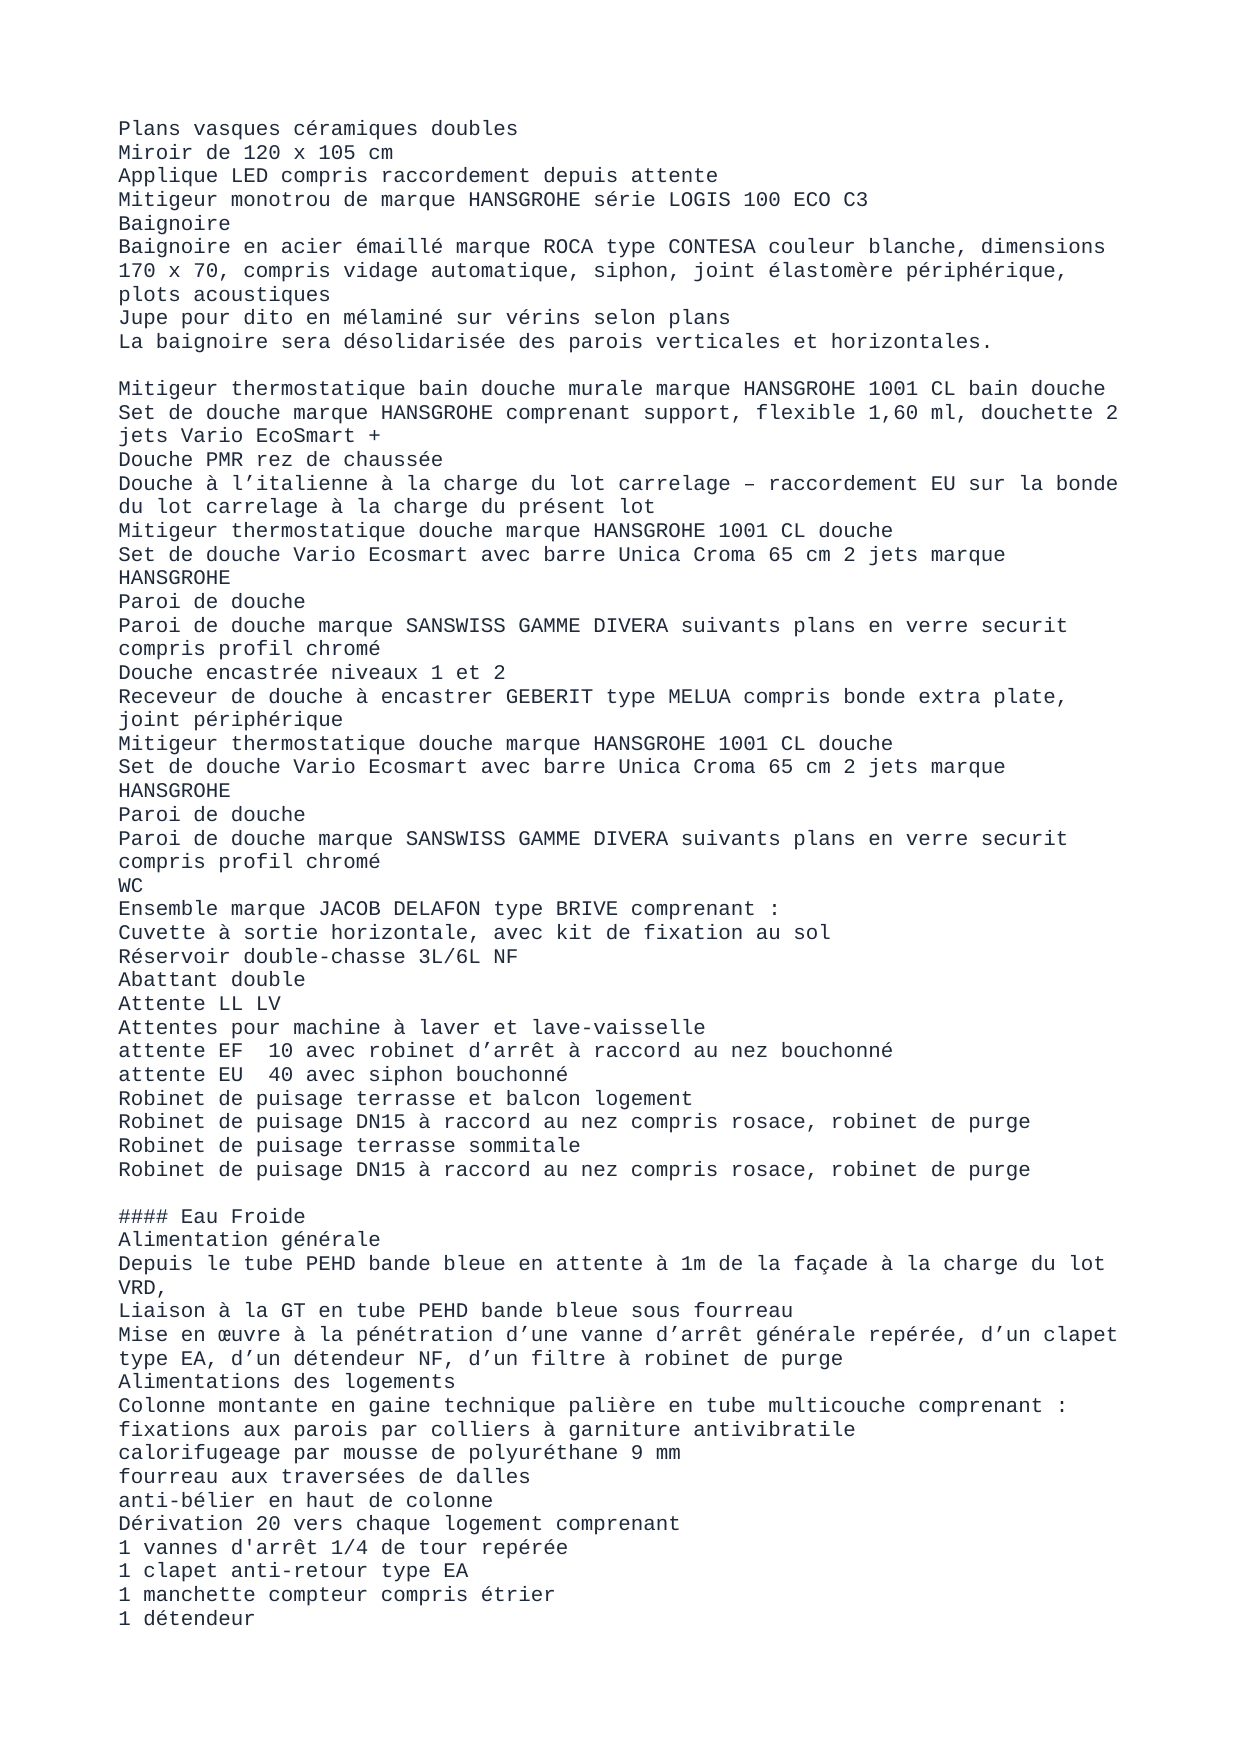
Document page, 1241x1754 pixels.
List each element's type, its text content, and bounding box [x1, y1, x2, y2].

text Douche PMR rez de chaussée [118, 449, 1122, 473]
text 1 manchette compteur compris étrier [118, 1584, 1122, 1608]
text Mitigeur thermostatique douche marque HANSGROHE 1001 CL douche [118, 733, 1122, 757]
text Paroi de douche marque SANSWISS GAMME DIVERA suivants plans en verre securit compris profil chromé [118, 615, 1122, 662]
text Paroi de douche marque SANSWISS GAMME DIVERA suivants plans en verre securit compris profil chromé [118, 827, 1122, 875]
text Dérivation 20 vers chaque logement comprenant [118, 1513, 1122, 1537]
text fourreau aux traversées de dalles [118, 1466, 1122, 1489]
text Baignoire en acier émaillé marque ROCA type CONTESA couleur blanche, dimensions 170 x 70, compris vidage automatique, siphon, joint élastomère périphérique, plots acoustiques [118, 236, 1122, 307]
text Colonne montante en gaine technique palière en tube multicouche comprenant : [118, 1395, 1122, 1419]
text Robinet de puisage terrasse sommitale [118, 1135, 1122, 1158]
text Alimentations des logements [118, 1371, 1122, 1395]
text Depuis le tube PEHD bande bleue en attente à 1m de la façade à la charge du lot VRD, [118, 1253, 1122, 1300]
text Douche encastrée niveaux 1 et 2 [118, 662, 1122, 686]
text attente EU 40 avec siphon bouchonné [118, 1064, 1122, 1088]
text Alimentation générale [118, 1229, 1122, 1253]
text Mitigeur thermostatique bain douche murale marque HANSGROHE 1001 CL bain douche [118, 378, 1122, 402]
text Applique LED compris raccordement depuis attente [118, 165, 1122, 189]
text Mitigeur monotrou de marque HANSGROHE série LOGIS 100 ECO C3 [118, 189, 1122, 213]
text Abattant double [118, 969, 1122, 993]
text Jupe pour dito en mélaminé sur vérins selon plans [118, 307, 1122, 331]
text Set de douche Vario Ecosmart avec barre Unica Croma 65 cm 2 jets marque HANSGROHE [118, 757, 1122, 804]
text 1 clapet anti-retour type EA [118, 1561, 1122, 1584]
text anti-bélier en haut de colonne [118, 1489, 1122, 1513]
text Douche à l’italienne à la charge du lot carrelage – raccordement EU sur la bonde du lot carrelage à la charge du présent lot [118, 473, 1122, 520]
text WC [118, 875, 1122, 898]
text Miroir de 120 x 105 cm [118, 142, 1122, 165]
text La baignoire sera désolidarisée des parois verticales et horizontales. [118, 331, 1122, 354]
text Attentes pour machine à laver et lave-vaisselle [118, 1017, 1122, 1040]
text Mitigeur thermostatique douche marque HANSGROHE 1001 CL douche [118, 520, 1122, 544]
text Baignoire [118, 213, 1122, 236]
text Paroi de douche [118, 804, 1122, 827]
text Receveur de douche à encastrer GEBERIT type MELUA compris bonde extra plate, joint périphérique [118, 686, 1122, 733]
text Réservoir double-chasse 3L/6L NF [118, 946, 1122, 969]
text Paroi de douche [118, 591, 1122, 615]
text calorifugeage par mousse de polyuréthane 9 mm [118, 1442, 1122, 1466]
text 1 vannes d'arrêt 1/4 de tour repérée [118, 1537, 1122, 1561]
text Set de douche marque HANSGROHE comprenant support, flexible 1,60 ml, douchette 2 jets Vario EcoSmart + [118, 402, 1122, 449]
text Robinet de puisage DN15 à raccord au nez compris rosace, robinet de purge [118, 1111, 1122, 1135]
text attente EF 10 avec robinet d’arrêt à raccord au nez bouchonné [118, 1040, 1122, 1064]
text Ensemble marque JACOB DELAFON type BRIVE comprenant : [118, 898, 1122, 922]
text Robinet de puisage DN15 à raccord au nez compris rosace, robinet de purge [118, 1158, 1122, 1182]
text Plans vasques céramiques doubles [118, 118, 1122, 142]
text Attente LL LV [118, 993, 1122, 1017]
text Mise en œuvre à la pénétration d’une vanne d’arrêt générale repérée, d’un clapet type EA, d’un détendeur NF, d’un filtre à robinet de purge [118, 1324, 1122, 1371]
text Set de douche Vario Ecosmart avec barre Unica Croma 65 cm 2 jets marque HANSGROHE [118, 544, 1122, 591]
text 1 détendeur [118, 1608, 1122, 1631]
text Cuvette à sortie horizontale, avec kit de fixation au sol [118, 922, 1122, 946]
text Robinet de puisage terrasse et balcon logement [118, 1088, 1122, 1111]
text Liaison à la GT en tube PEHD bande bleue sous fourreau [118, 1300, 1122, 1324]
text fixations aux parois par colliers à garniture antivibratile [118, 1419, 1122, 1442]
text #### Eau Froide [118, 1206, 1122, 1229]
